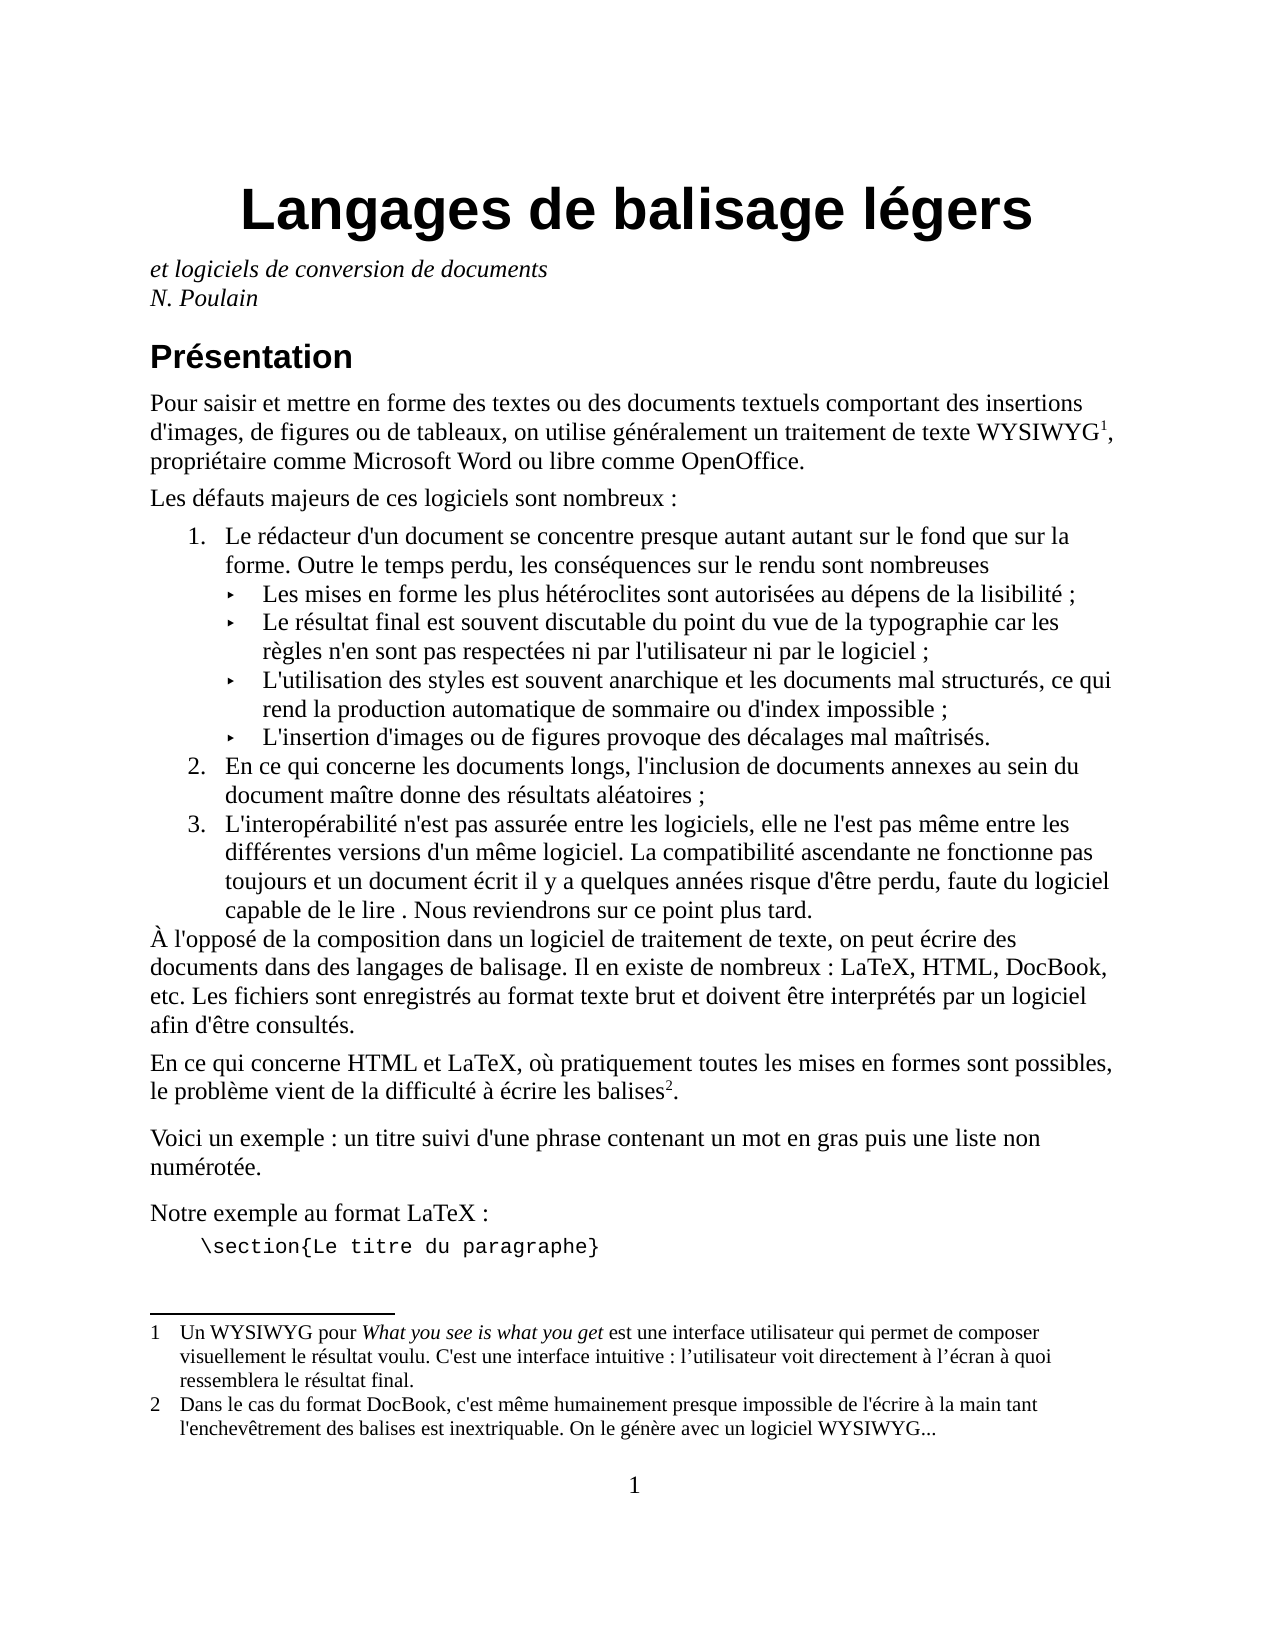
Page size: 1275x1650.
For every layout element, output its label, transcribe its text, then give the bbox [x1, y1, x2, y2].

text Dans le cas du format DocBook, c'est même humainement presque impossible de l'écrire à la main tant l'enchevêtrement des balises est inextriquable. On le génère avec un logiciel WYSIWYG... [150, 1392, 1125, 1440]
title Langages de balisage légers [150, 175, 1125, 242]
list En ce qui concerne les documents longs, l'inclusion de documents annexes au sein du document maître donne des résultats aléatoires ; [187, 751, 1125, 809]
text et logiciels de conversion de documents [150, 254, 1125, 283]
text Un WYSIWYG pour What you see is what you get est une interface utilisateur qui permet de composer visuellement le résultat voulu. C'est une interface intuitive : l’utilisateur voit directement à l’écran à quoi ressemblera le résultat final. [150, 1320, 1125, 1392]
text \section{Le titre du paragraphe} [150, 1236, 1125, 1260]
list Les mises en forme les plus hétéroclites sont autorisées au dépens de la lisibilité ; [225, 579, 1125, 607]
text À l'opposé de la composition dans un logiciel de traitement de texte, on peut écrire des documents dans des langages de balisage. Il en existe de nombreux : LaTeX, HTML, DocBook, etc. Les fichiers sont enregistrés au format texte brut et doivent être interprétés par un logiciel afin d'être consultés. [150, 924, 1125, 1039]
list Le résultat final est souvent discutable du point du vue de la typographie car les règles n'en sont pas respectées ni par l'utilisateur ni par le logiciel ; [225, 607, 1125, 665]
text En ce qui concerne HTML et LaTeX, où pratiquement toutes les mises en formes sont possibles, le problème vient de la difficulté à écrire les balises. [150, 1048, 1125, 1105]
text Notre exemple au format LaTeX : [150, 1198, 1125, 1227]
text Pour saisir et mettre en forme des textes ou des documents textuels comportant des insertions d'images, de figures ou de tableaux, on utilise généralement un traitement de texte WYSIWYG, propriétaire comme Microsoft Word ou libre comme OpenOffice. [150, 388, 1125, 474]
text N. Poulain [150, 283, 1125, 312]
text Les défauts majeurs de ces logiciels sont nombreux : [150, 483, 1125, 512]
list Le rédacteur d'un document se concentre presque autant autant sur le fond que sur la forme. Outre le temps perdu, les conséquences sur le rendu sont nombreuses [187, 521, 1125, 579]
text Voici un exemple : un titre suivi d'une phrase contenant un mot en gras puis une liste non numérotée. [150, 1123, 1125, 1181]
subtitle Présentation [150, 337, 1125, 376]
list L'interopérabilité n'est pas assurée entre les logiciels, elle ne l'est pas même entre les différentes versions d'un même logiciel. La compatibilité ascendante ne fonctionne pas toujours et un document écrit il y a quelques années risque d'être perdu, faute du logiciel capable de le lire . Nous reviendrons sur ce point plus tard. [187, 809, 1125, 924]
list L'utilisation des styles est souvent anarchique et les documents mal structurés, ce qui rend la production automatique de sommaire ou d'index impossible ; [225, 665, 1125, 722]
list L'insertion d'images ou de figures provoque des décalages mal maîtrisés. [225, 722, 1125, 751]
